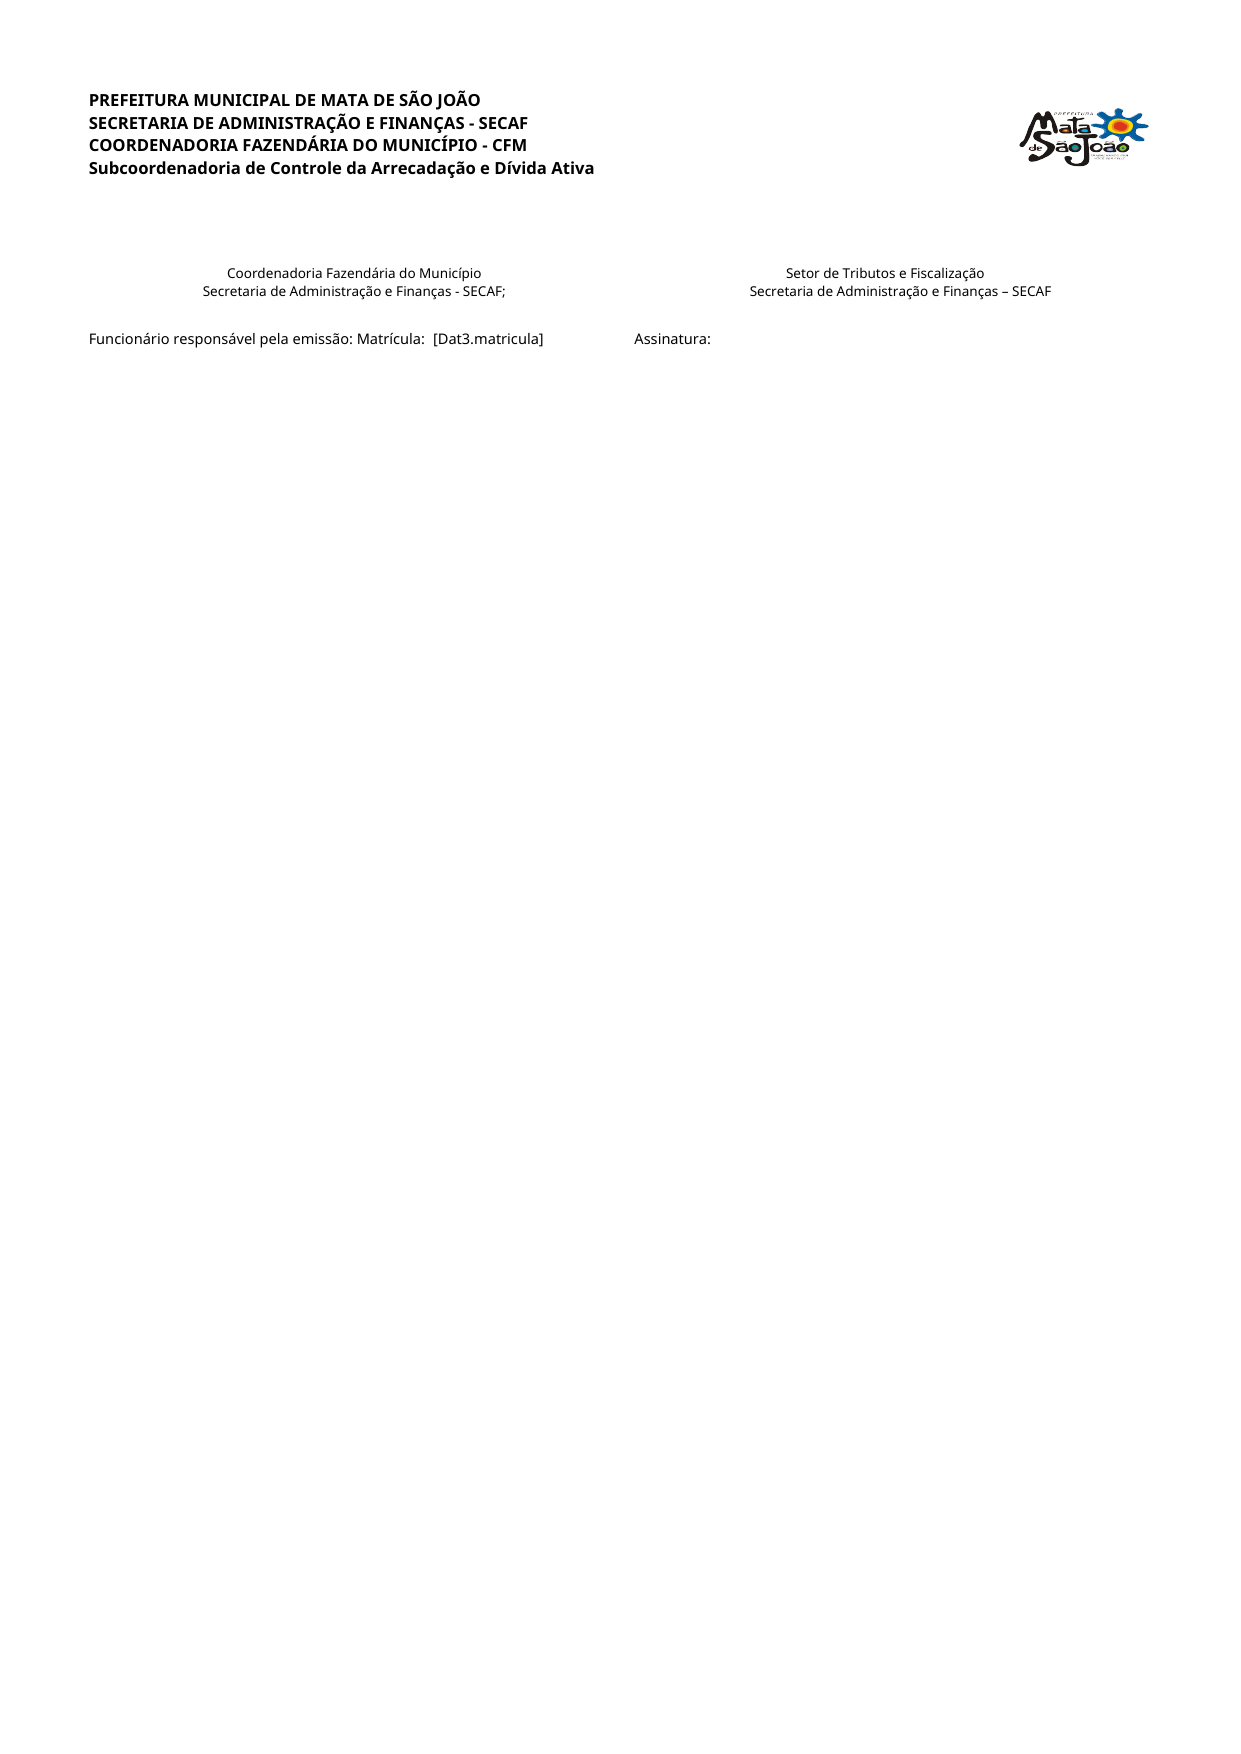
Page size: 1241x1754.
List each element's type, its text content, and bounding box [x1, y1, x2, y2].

text Funcionário responsável pela emissão: Matrícula: [Dat3.matricula] Assinatura: [88, 329, 1152, 349]
table_cell Setor de Tributos e Fiscalização Secretaria de Administração e Finanças – SECAF [620, 258, 1152, 306]
table_cell Coordenadoria Fazendária do Município Secretaria de Administração e Finanças - SECAF; [89, 258, 620, 306]
